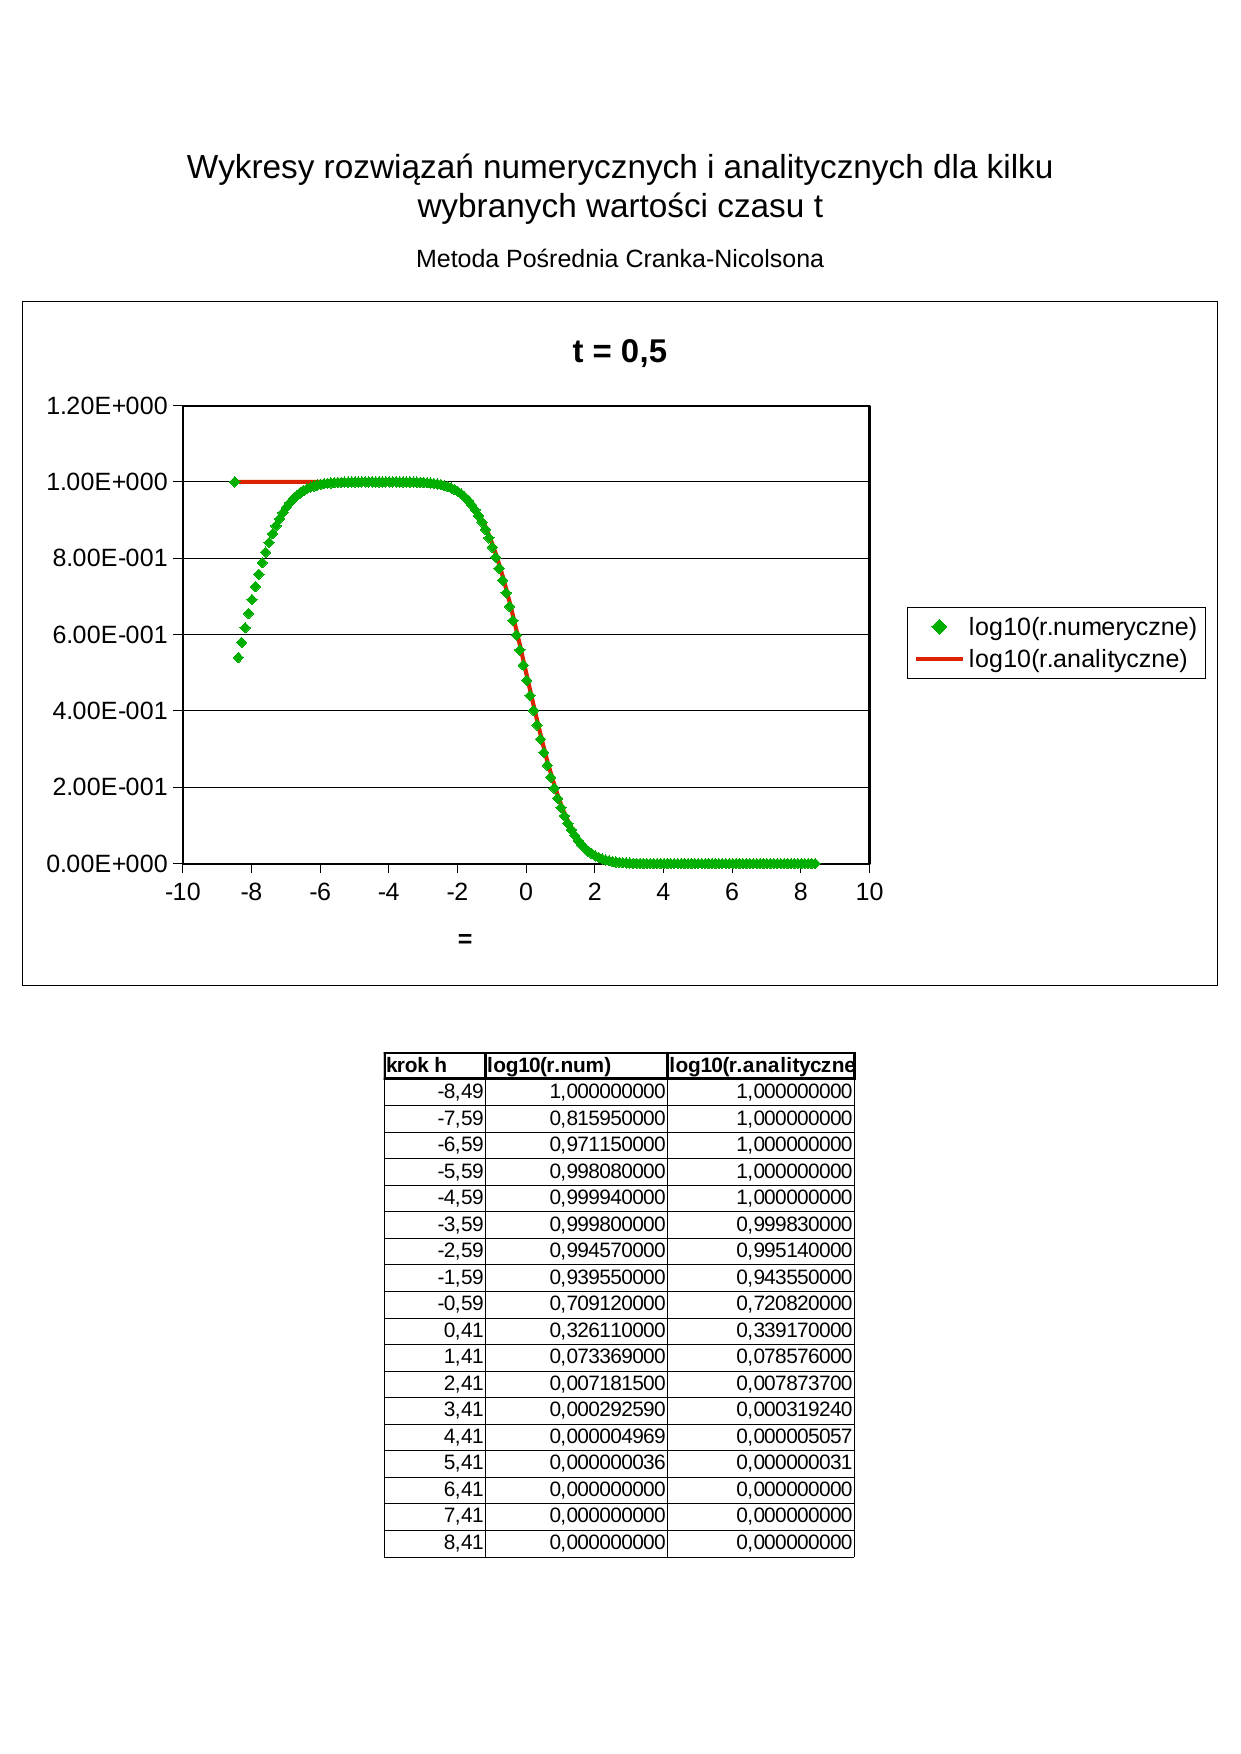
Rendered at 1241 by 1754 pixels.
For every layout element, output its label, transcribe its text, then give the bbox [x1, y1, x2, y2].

text Wykresy rozwiązań numerycznych i analitycznych dla kilku wybranych wartości czasu t [148, 148, 1092, 224]
text Metoda Pośrednia Cranka-Nicolsona [148, 244, 1092, 272]
